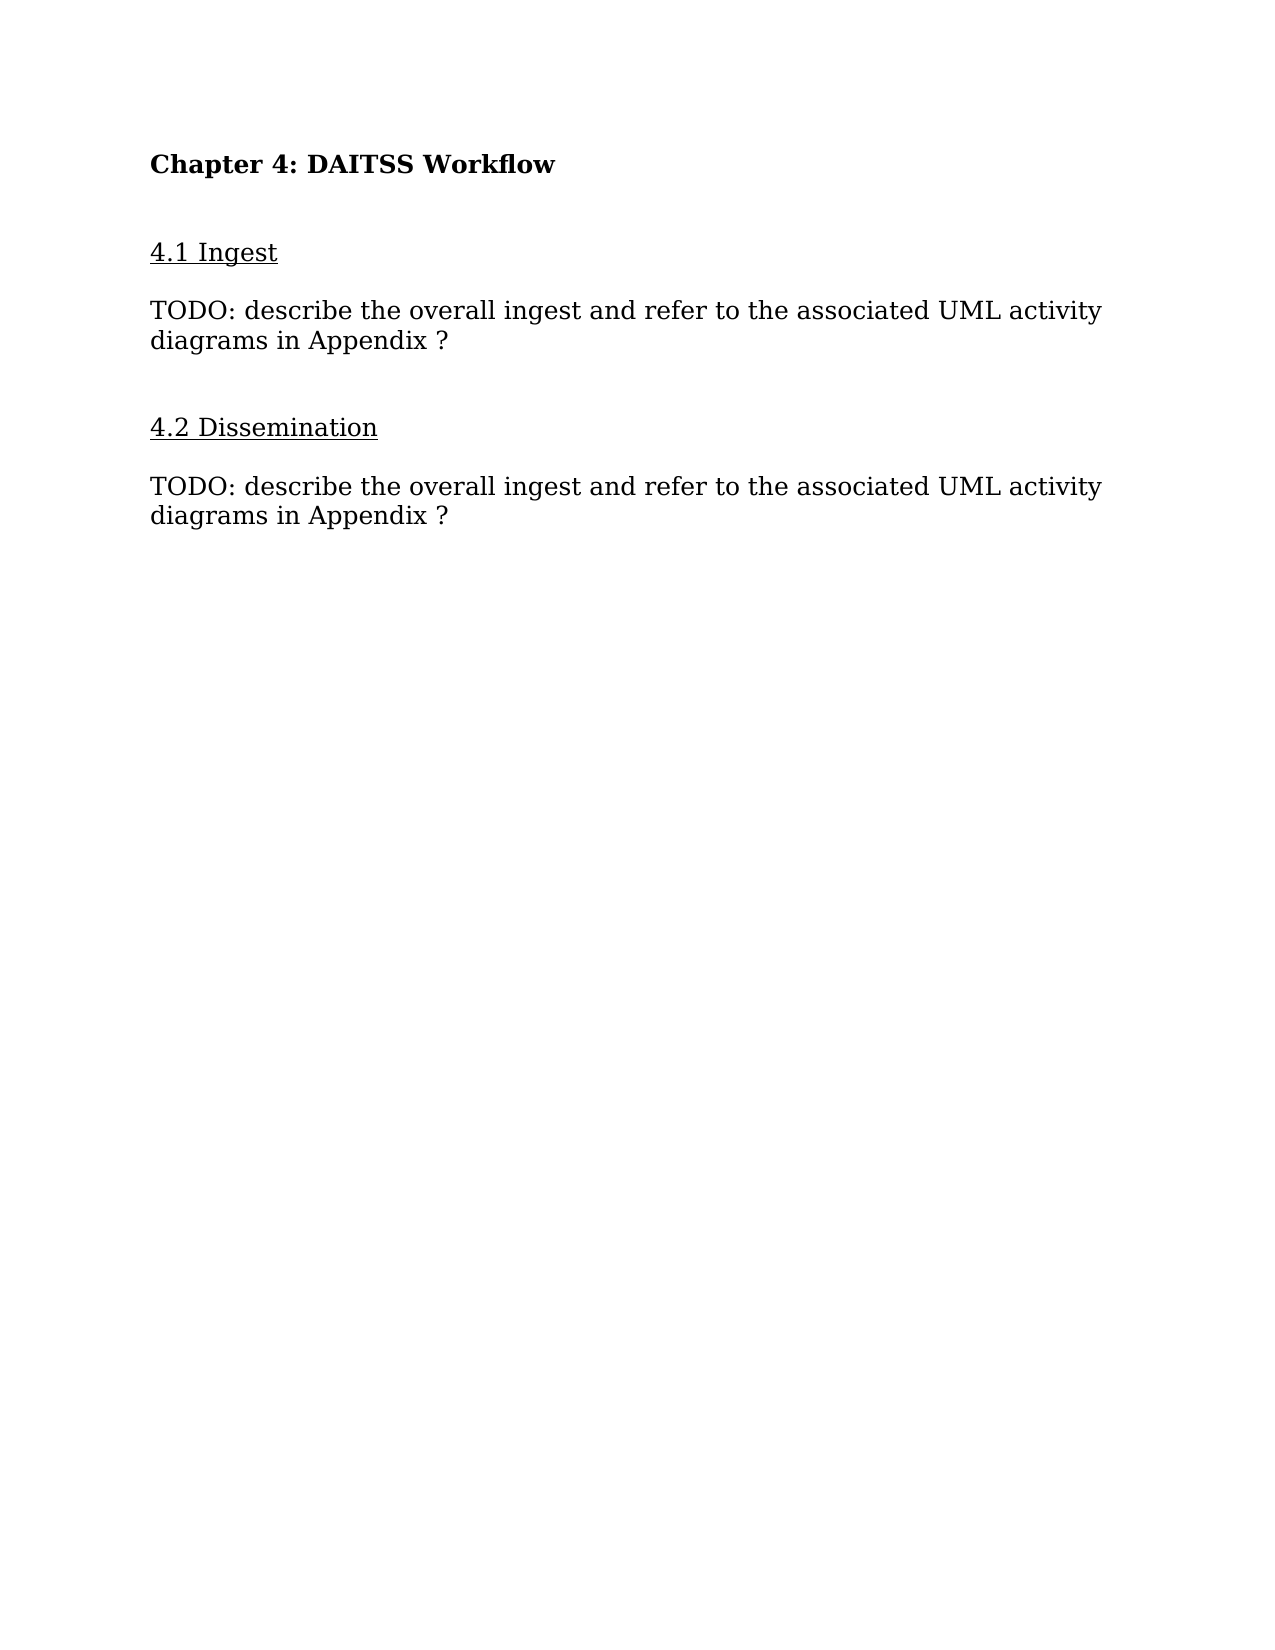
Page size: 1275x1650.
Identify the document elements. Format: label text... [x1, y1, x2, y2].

text TODO: describe the overall ingest and refer to the associated UML activity diagrams in Appendix ? [150, 472, 1125, 531]
text Chapter 4: DAITSS Workflow [150, 150, 1125, 179]
text TODO: describe the overall ingest and refer to the associated UML activity diagrams in Appendix ? [150, 297, 1125, 355]
text 4.1 Ingest [150, 238, 1125, 267]
text 4.2 Dissemination [150, 414, 1125, 443]
